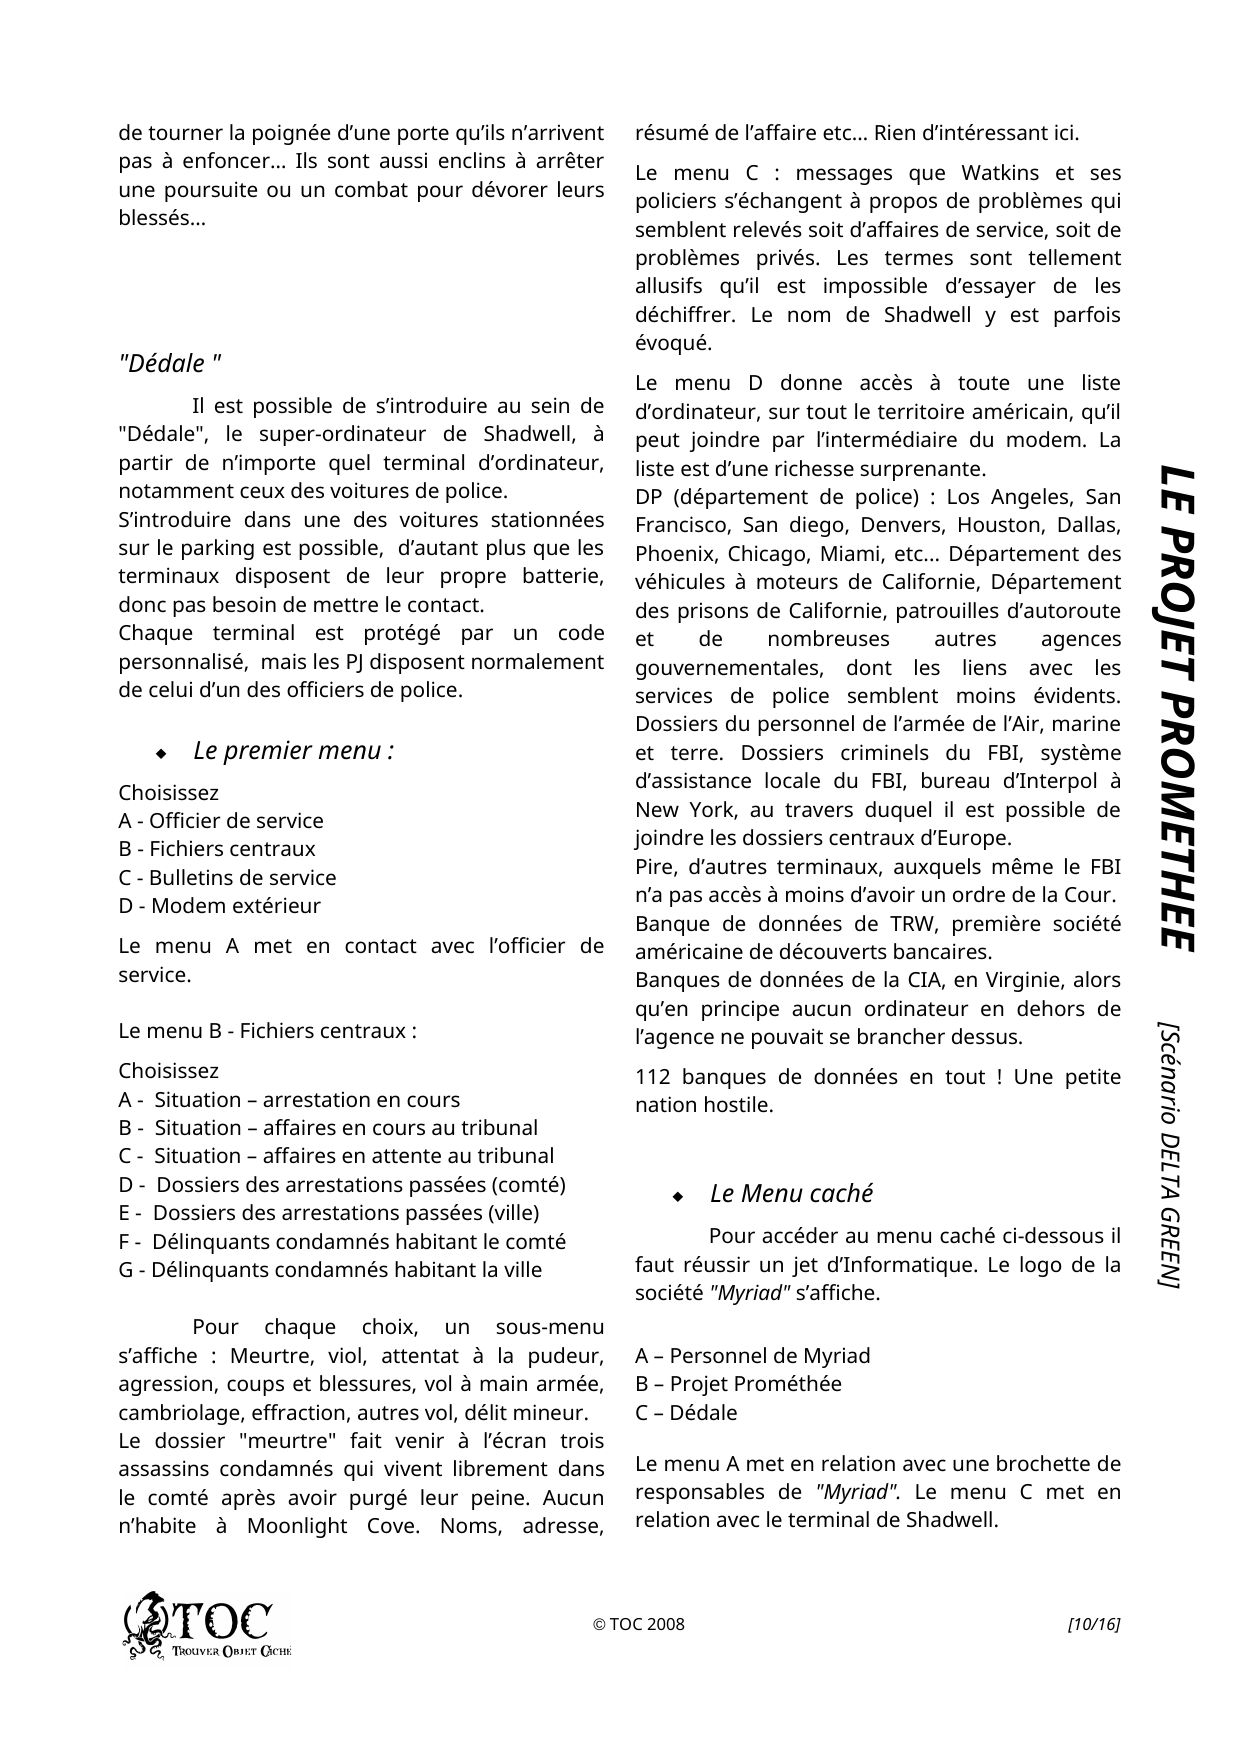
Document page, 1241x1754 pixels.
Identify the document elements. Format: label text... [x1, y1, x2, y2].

text Le menu D donne accès à toute une liste d’ordinateur, sur tout le territoire américain, qu’il peut joindre par l’intermédiaire du modem. La liste est d’une richesse surprenante. [635, 368, 1122, 482]
text A - Situation – arrestation en cours [118, 1085, 605, 1113]
text C – Dédale [635, 1398, 1122, 1426]
text Pour chaque choix, un sous-menu s’affiche : Meurtre, viol, attentat à la pudeur, agression, coups et blessures, vol à main armée, cambriolage, effraction, autres vol, délit mineur. [118, 1312, 605, 1426]
text Le dossier "meurtre" fait venir à l’écran trois assassins condamnés qui vivent librement dans le comté après avoir purgé leur peine. Aucun n’habite à Moonlight Cove. Noms, adresse, [118, 1426, 605, 1540]
text B – Projet Prométhée [635, 1369, 1122, 1398]
text S’introduire dans une des voitures stationnées sur le parking est possible, d’autant plus que les terminaux disposent de leur propre batterie, donc pas besoin de mettre le contact. [118, 505, 605, 618]
picture [122, 1591, 292, 1669]
text Le menu A met en relation avec une brochette de responsables de "Myriad". Le menu C met en relation avec le terminal de Shadwell. [635, 1449, 1122, 1534]
text DP (département de police) : Los Angeles, San Francisco, San diego, Denvers, Houston, Dallas, Phoenix, Chicago, Miami, etc... Département des véhicules à moteurs de Californie, Département des prisons de Californie, patrouilles d’autoroute et de nombreuses autres agences gouvernementales, dont les liens avec les services de police semblent moins évidents. Dossiers du personnel de l’armée de l’Air, marine et terre. Dossiers criminels du FBI, système d’assistance locale du FBI, bureau d’Interpol à New York, au travers duquel il est possible de joindre les dossiers centraux d’Europe. [635, 482, 1122, 852]
text Le menu B - Fichiers centraux : [118, 1017, 605, 1045]
text Le menu A met en contact avec l’officier de service. [118, 931, 605, 988]
text E - Dossiers des arrestations passées (ville) [118, 1198, 605, 1227]
text D - Dossiers des arrestations passées (comté) [118, 1170, 605, 1198]
text 112 banques de données en tout ! Une petite nation hostile. [635, 1062, 1122, 1119]
list Le premier menu : [156, 732, 605, 766]
text résumé de l’affaire etc… Rien d’intéressant ici. [635, 118, 1122, 147]
text D - Modem extérieur [118, 891, 605, 920]
text "Dédale " [118, 346, 605, 380]
text Pire, d’autres terminaux, auxquels même le FBI n’a pas accès à moins d’avoir un ordre de la Cour. [635, 852, 1122, 909]
text Choisissez [118, 778, 605, 806]
text A – Personnel de Myriad [635, 1341, 1122, 1369]
text B - Fichiers centraux [118, 834, 605, 863]
text A - Officier de service [118, 806, 605, 834]
text B - Situation – affaires en cours au tribunal [118, 1113, 605, 1142]
text C - Situation – affaires en attente au tribunal [118, 1142, 605, 1170]
text Choisissez [118, 1056, 605, 1085]
text Banques de données de la CIA, en Virginie, alors qu’en principe aucun ordinateur en dehors de l’agence ne pouvait se brancher dessus. [635, 966, 1122, 1051]
text Pour accéder au menu caché ci-dessous il faut réussir un jet d’Informatique. Le logo de la société "Myriad" s’affiche. [635, 1221, 1122, 1307]
text Chaque terminal est protégé par un code personnalisé, mais les PJ disposent normalement de celui d’un des officiers de police. [118, 618, 605, 704]
text C - Bulletins de service [118, 863, 605, 891]
text G - Délinquants condamnés habitant la ville [118, 1255, 605, 1284]
text Le menu C : messages que Watkins et ses policiers s’échangent à propos de problèmes qui semblent relevés soit d’affaires de service, soit de problèmes privés. Les termes sont tellement allusifs qu’il est impossible d’essayer de les déchiffrer. Le nom de Shadwell y est parfois évoqué. [635, 158, 1122, 357]
text Banque de données de TRW, première société américaine de découverts bancaires. [635, 909, 1122, 966]
text Il est possible de s’introduire au sein de "Dédale", le super-ordinateur de Shadwell, à partir de n’importe quel terminal d’ordinateur, notamment ceux des voitures de police. [118, 391, 605, 505]
list Le Menu caché [672, 1176, 1122, 1210]
text F - Délinquants condamnés habitant le comté [118, 1227, 605, 1255]
text de tourner la poignée d’une porte qu’ils n’arrivent pas à enfoncer… Ils sont aussi enclins à arrêter une poursuite ou un combat pour dévorer leurs blessés… [118, 118, 605, 232]
